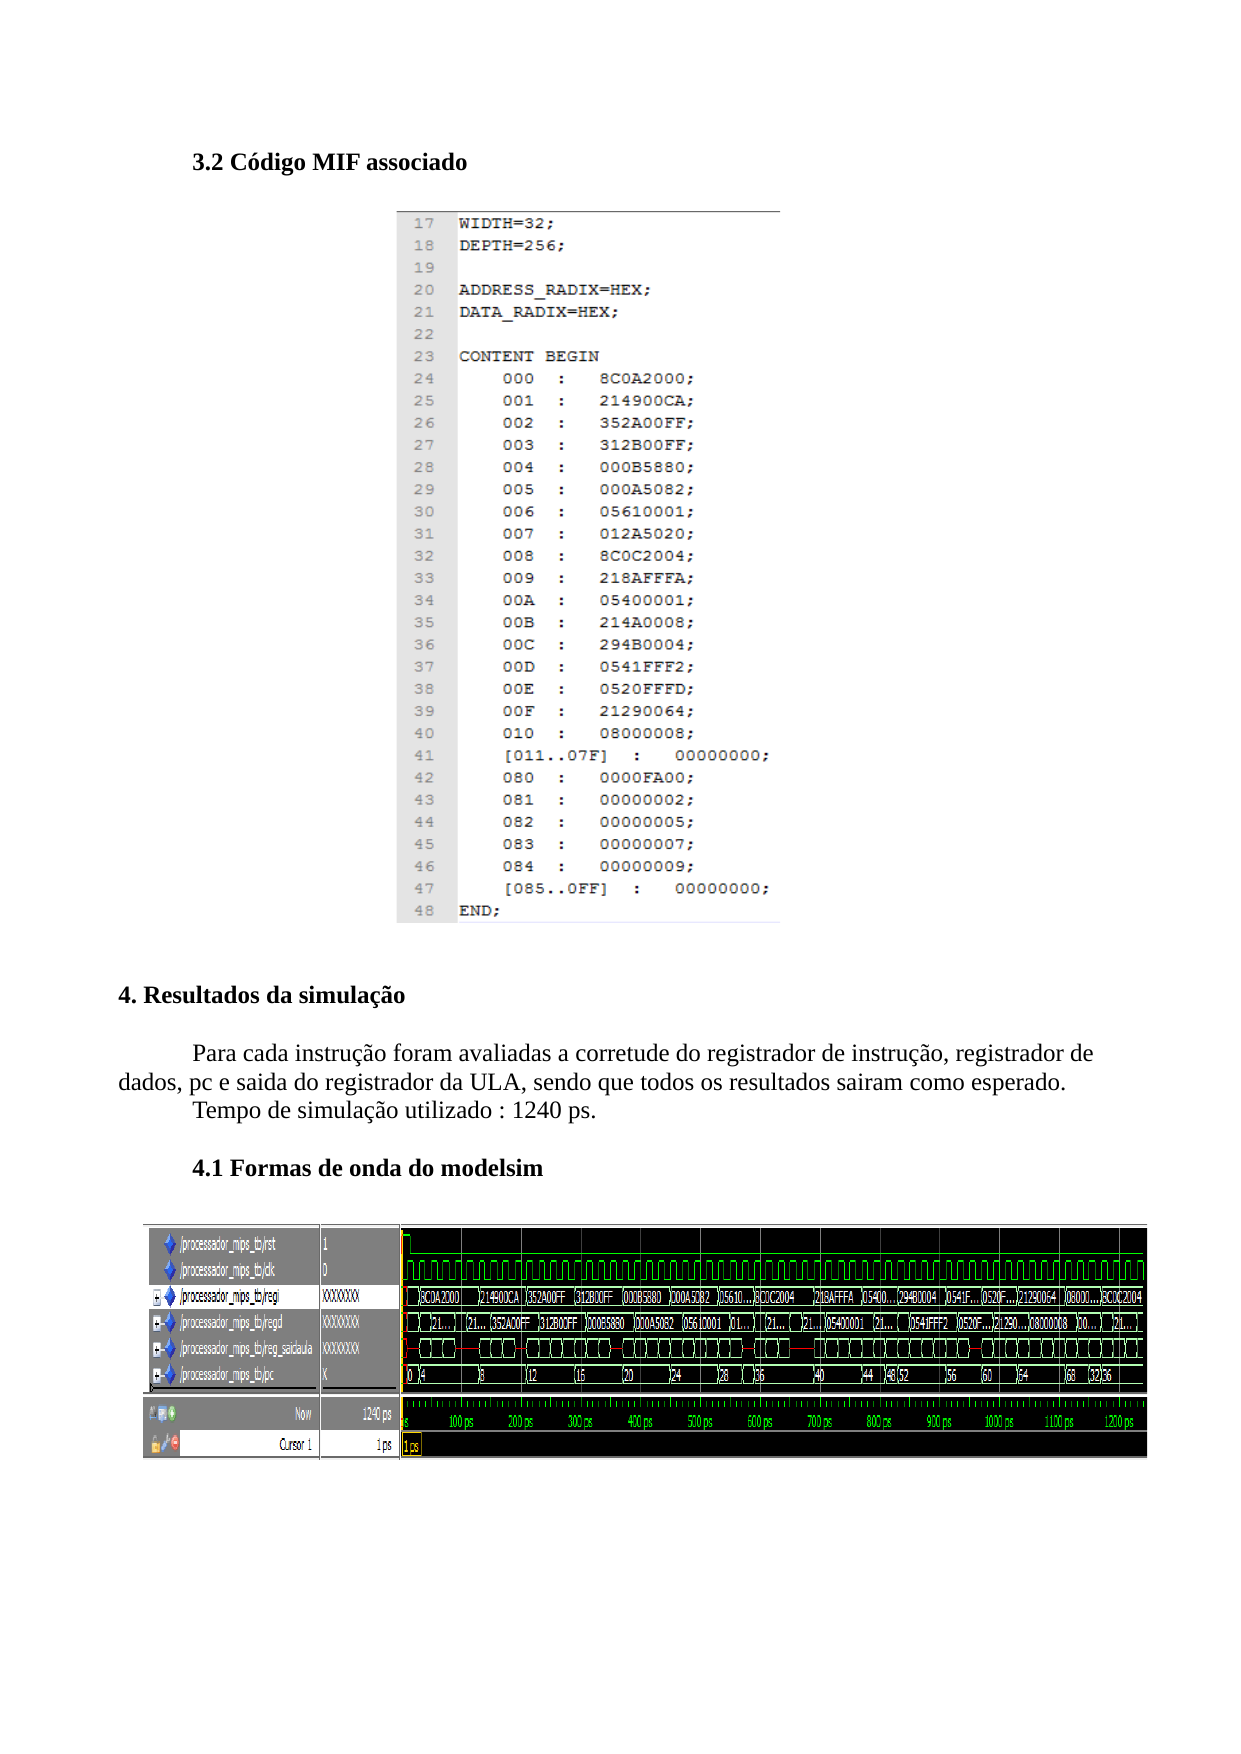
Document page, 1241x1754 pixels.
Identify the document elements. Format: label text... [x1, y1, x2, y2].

text 4.1 Formas de onda do modelsim [118, 1153, 1122, 1182]
text Tempo de simulação utilizado : 1240 ps. [118, 1096, 1122, 1124]
text Para cada instrução foram avaliadas a corretude do registrador de instrução, registrador de dados, pc e saida do registrador da ULA, sendo que todos os resultados sairam como esperado. [118, 1038, 1122, 1096]
picture [143, 1224, 1148, 1460]
text 4. Resultados da simulação [118, 981, 1122, 1009]
text 3.2 Código MIF associado [118, 147, 1122, 176]
picture [396, 211, 781, 923]
